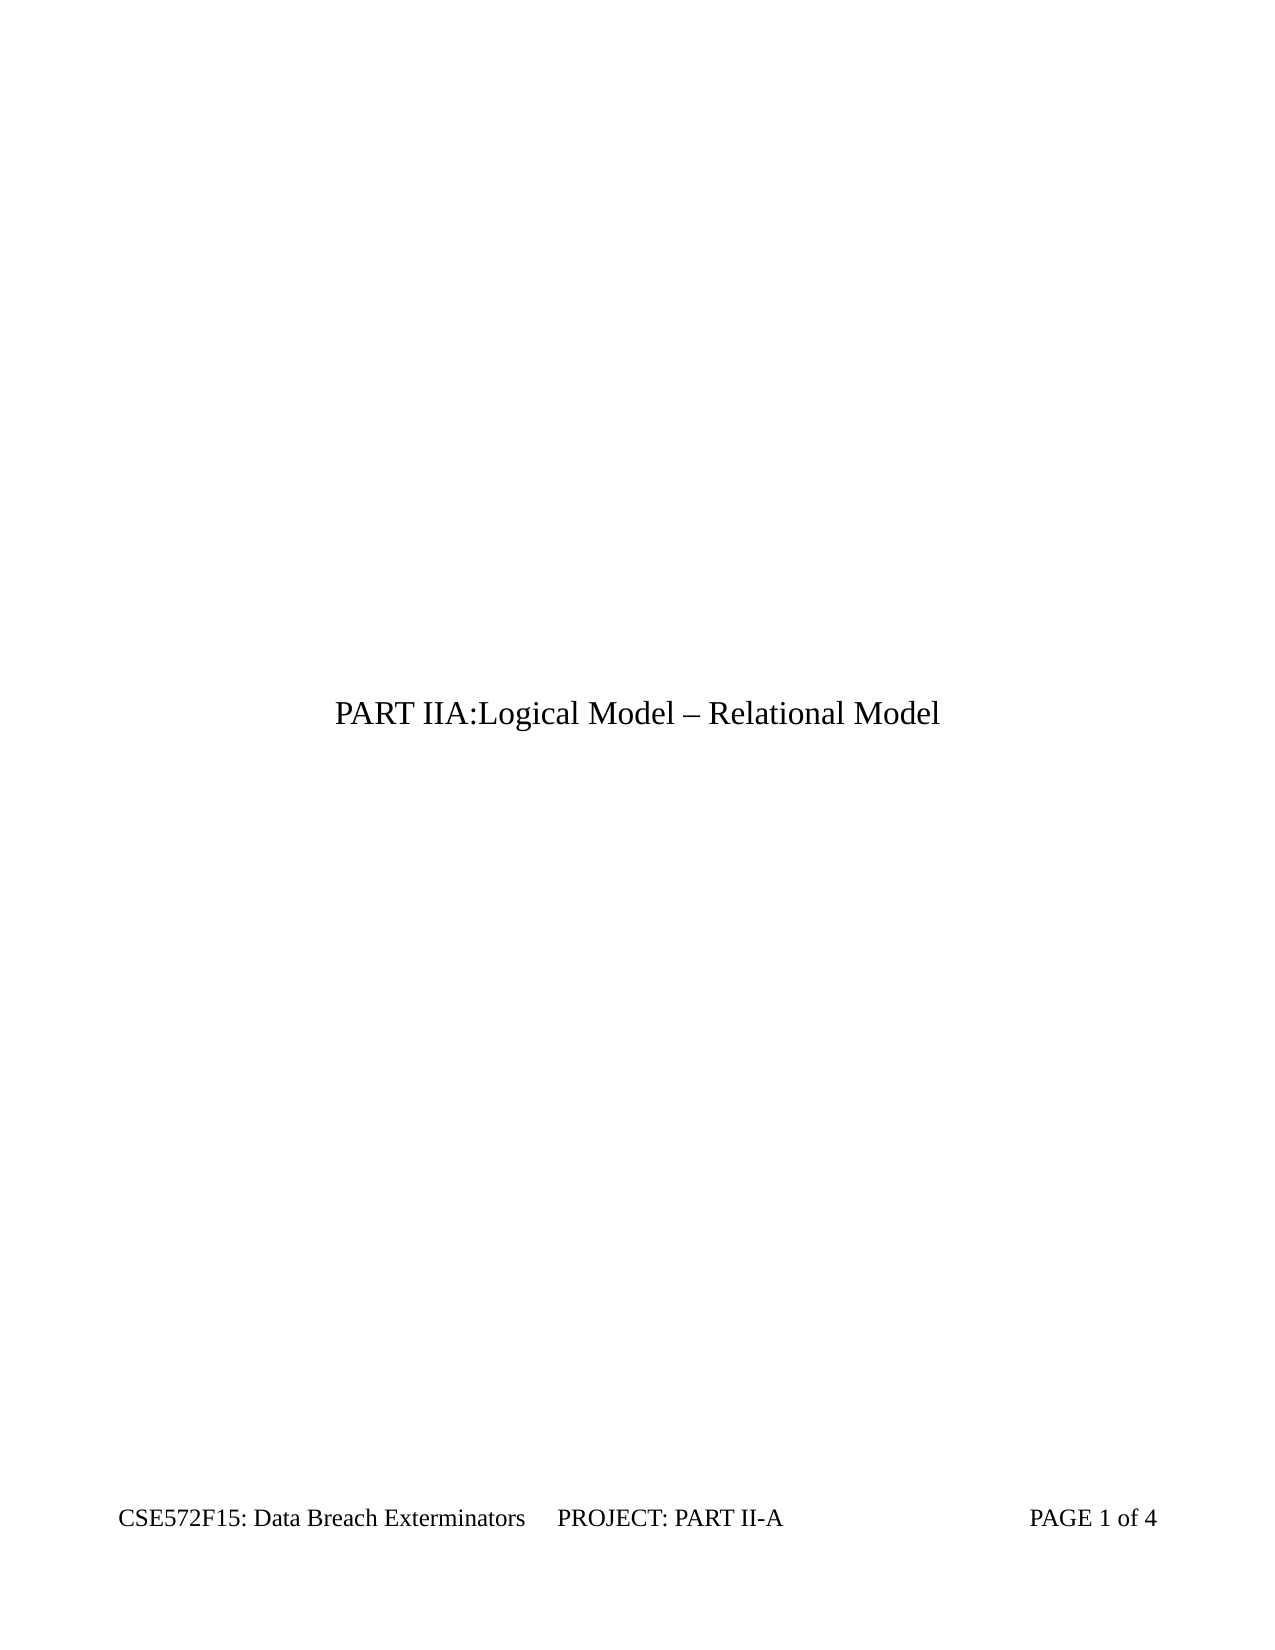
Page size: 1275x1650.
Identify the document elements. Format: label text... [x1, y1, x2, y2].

text PART IIA:Logical Model – Relational Model [118, 693, 1157, 731]
